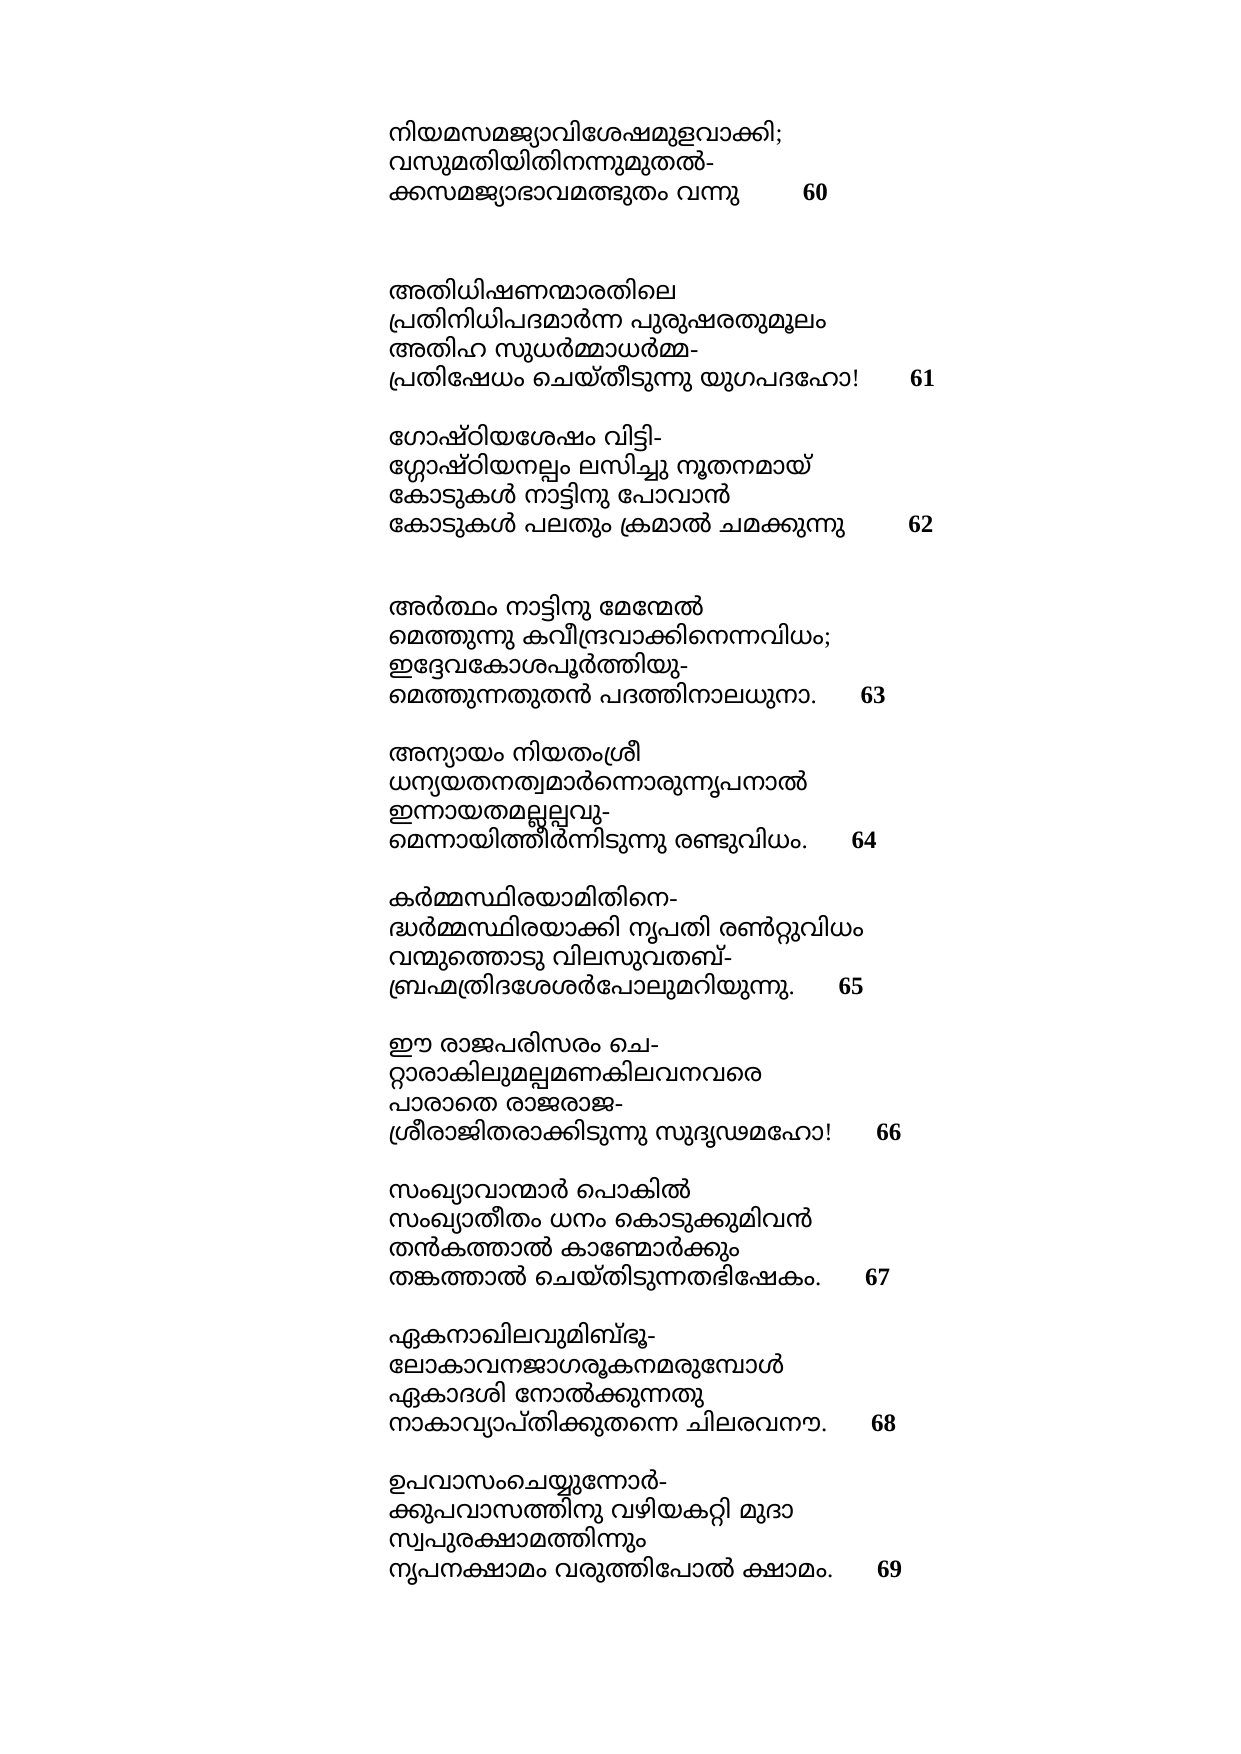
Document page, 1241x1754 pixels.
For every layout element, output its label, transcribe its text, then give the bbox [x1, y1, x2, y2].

text അതിധിഷണന്മാരതിലെ പ്രതിനിധിപദമാർന്ന പുരുഷരതുമൂലം അതിഹ സുധർമ്മാധർമ്മ- പ്രതിഷേധം ചെയ്തീടുന്നു യുഗപദഹോ! 61 ഗോഷ്ഠിയശേഷം വിട്ടി- ഗ്ഗോഷ്ഠിയനല്പം ലസിച്ചു നൂതനമായ് കോടുകൾ നാട്ടിനു പോവാൻ കോടുകൾ പലതും ക്രമാൽ ചമക്കുന്നു 62 [388, 247, 1122, 538]
text നിയമസമജ്യാവിശേഷമുളവാക്കി; വസുമതിയിതിനന്നുമുതൽ- ക്കസമജ്യാഭാവമത്ഭുതം വന്നു 60 [388, 118, 1122, 235]
text അർത്ഥം നാട്ടിനു മേന്മേൽ മെത്തുന്നു കവീന്ദ്രവാക്കിനെന്നവിധം; ഇദ്ദേവകോശപൂർത്തിയു- മെത്തുന്നതുതൻ പദത്തിനാലധുനാ. 63 അന്യായം നിയതംശ്രീ ധന്യയതനത്വമാർന്നൊരുന്നൃപനാൽ ഇന്നായതമല്ലല്പവു- മെന്നായിത്തീർന്നിടുന്നു രണ്ടുവിധം. 64 കർമ്മസ്ഥിരയാമിതിനെ- ദ്ധർമ്മസ്ഥിരയാക്കി നൃപതി രൺറ്റുവിധം വന്മുത്തൊടു വിലസുവതബ്- ബ്രഹ്മത്രിദശേശർപോലുമറിയുന്നു. 65 ഈ രാജപരിസരം ചെ- റ്റാരാകിലുമല്പമണകിലവനവരെ പാരാതെ രാജരാജ- ശ്രീരാജിതരാക്കിടുന്നു സുദൃഢമഹോ! 66 സംഖ്യാവാന്മാർ പൊകിൽ സംഖ്യാതീതം ധനം കൊടുക്കുമിവൻ ത‌ൻകത്താൽ കാണ്മോർക്കും തങ്കത്താൽ ചെയ്തിടുന്നതഭിഷേകം. 67 ഏകനാഖിലവുമിബ്‌ഭൂ- ലോകാവനജാഗരൂകനമരുമ്പോൾ ഏകാദശി നോൽക്കുന്നതു നാകാവ്യാപ്തിക്കുതന്നെ ചിലരവനൗ. 68 ഉപവാസംചെയ്യുന്നോർ- ക്കുപവാസത്തിനു വഴിയകറ്റി മുദാ സ്വപുരക്ഷാമത്തിന്നും നൃപനക്ഷാമം വരുത്തിപോൽ ക്ഷാമം. 69 [388, 592, 1122, 1612]
